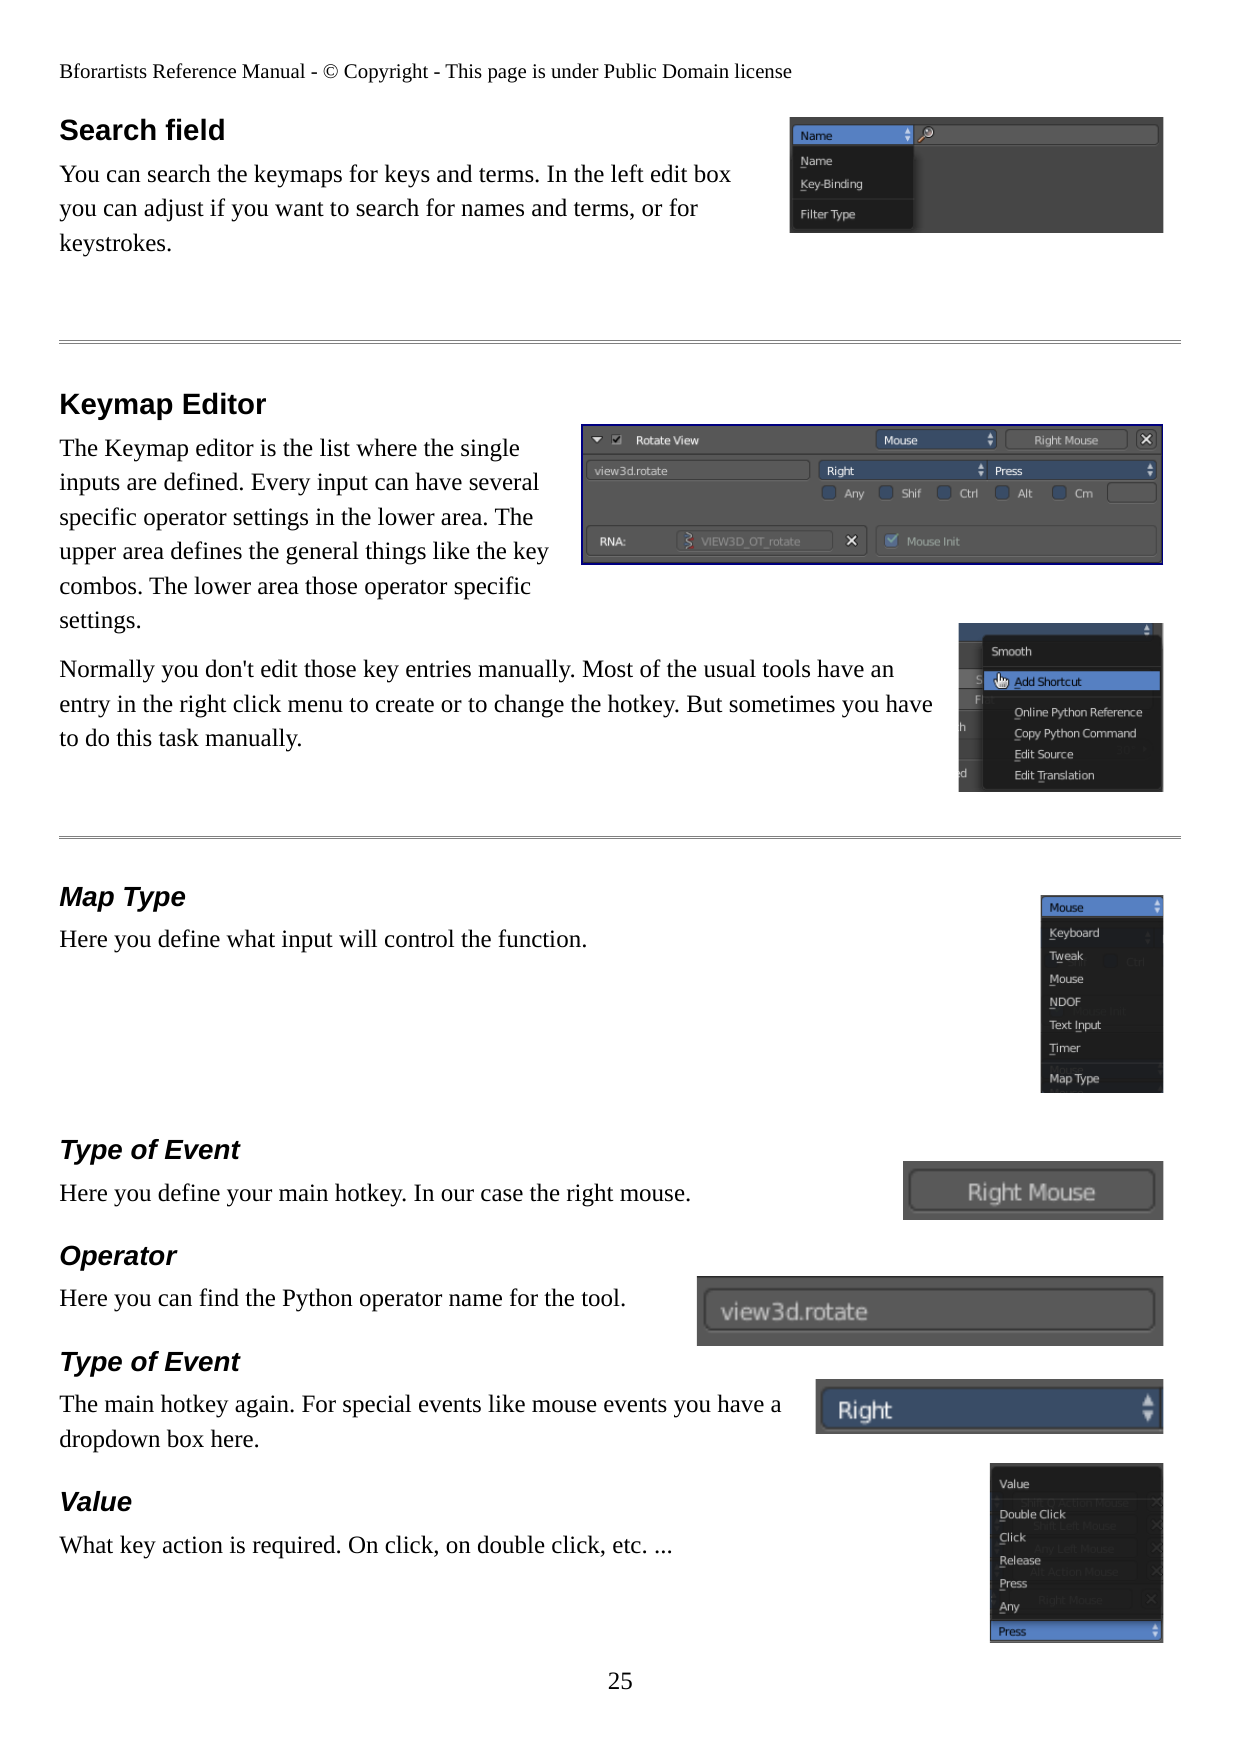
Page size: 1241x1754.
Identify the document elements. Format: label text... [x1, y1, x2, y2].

subtitle Keymap Editor [59, 387, 1181, 420]
subtitle Operator [59, 1239, 1181, 1271]
subtitle Map Type [59, 880, 1181, 912]
picture [815, 1379, 1164, 1434]
subtitle Search field [59, 113, 1181, 146]
picture [696, 1276, 1164, 1346]
picture [1040, 895, 1164, 1093]
picture [583, 426, 1162, 563]
subtitle [1164, 1486, 1181, 1517]
subtitle Type of Event [59, 1345, 1181, 1377]
picture [989, 1463, 1164, 1643]
picture [903, 1161, 1164, 1220]
picture [958, 623, 1164, 792]
text Here you define what input will control the function. [59, 924, 1040, 953]
text What key action is required. On click, on double click, etc. ... [59, 1530, 989, 1559]
text Here you can find the Python operator name for the tool. [59, 1283, 696, 1312]
text Here you define your main hotkey. In our case the right mouse. [59, 1178, 903, 1206]
subtitle Type of Event [59, 1133, 1181, 1165]
text You can search the keymaps for keys and terms. In the left edit box you can adjust if you want to search for names and terms, or for keystrokes. [59, 159, 1181, 257]
text Normally you don't edit those key entries manually. Most of the usual tools have an entry in the right click menu to create or to change the hotkey. But sometimes you have to do this task manually. [59, 654, 958, 752]
picture [789, 117, 1164, 233]
subtitle Value [59, 1486, 989, 1517]
text The Keymap editor is the list where the single inputs are defined. Every input can have several specific operator settings in the lower area. The upper area defines the general things like the key combos. The lower area those operator specific settings. [59, 433, 1181, 634]
text The main hotkey again. For special events like mouse events you have a dropdown box here. [59, 1389, 1181, 1453]
